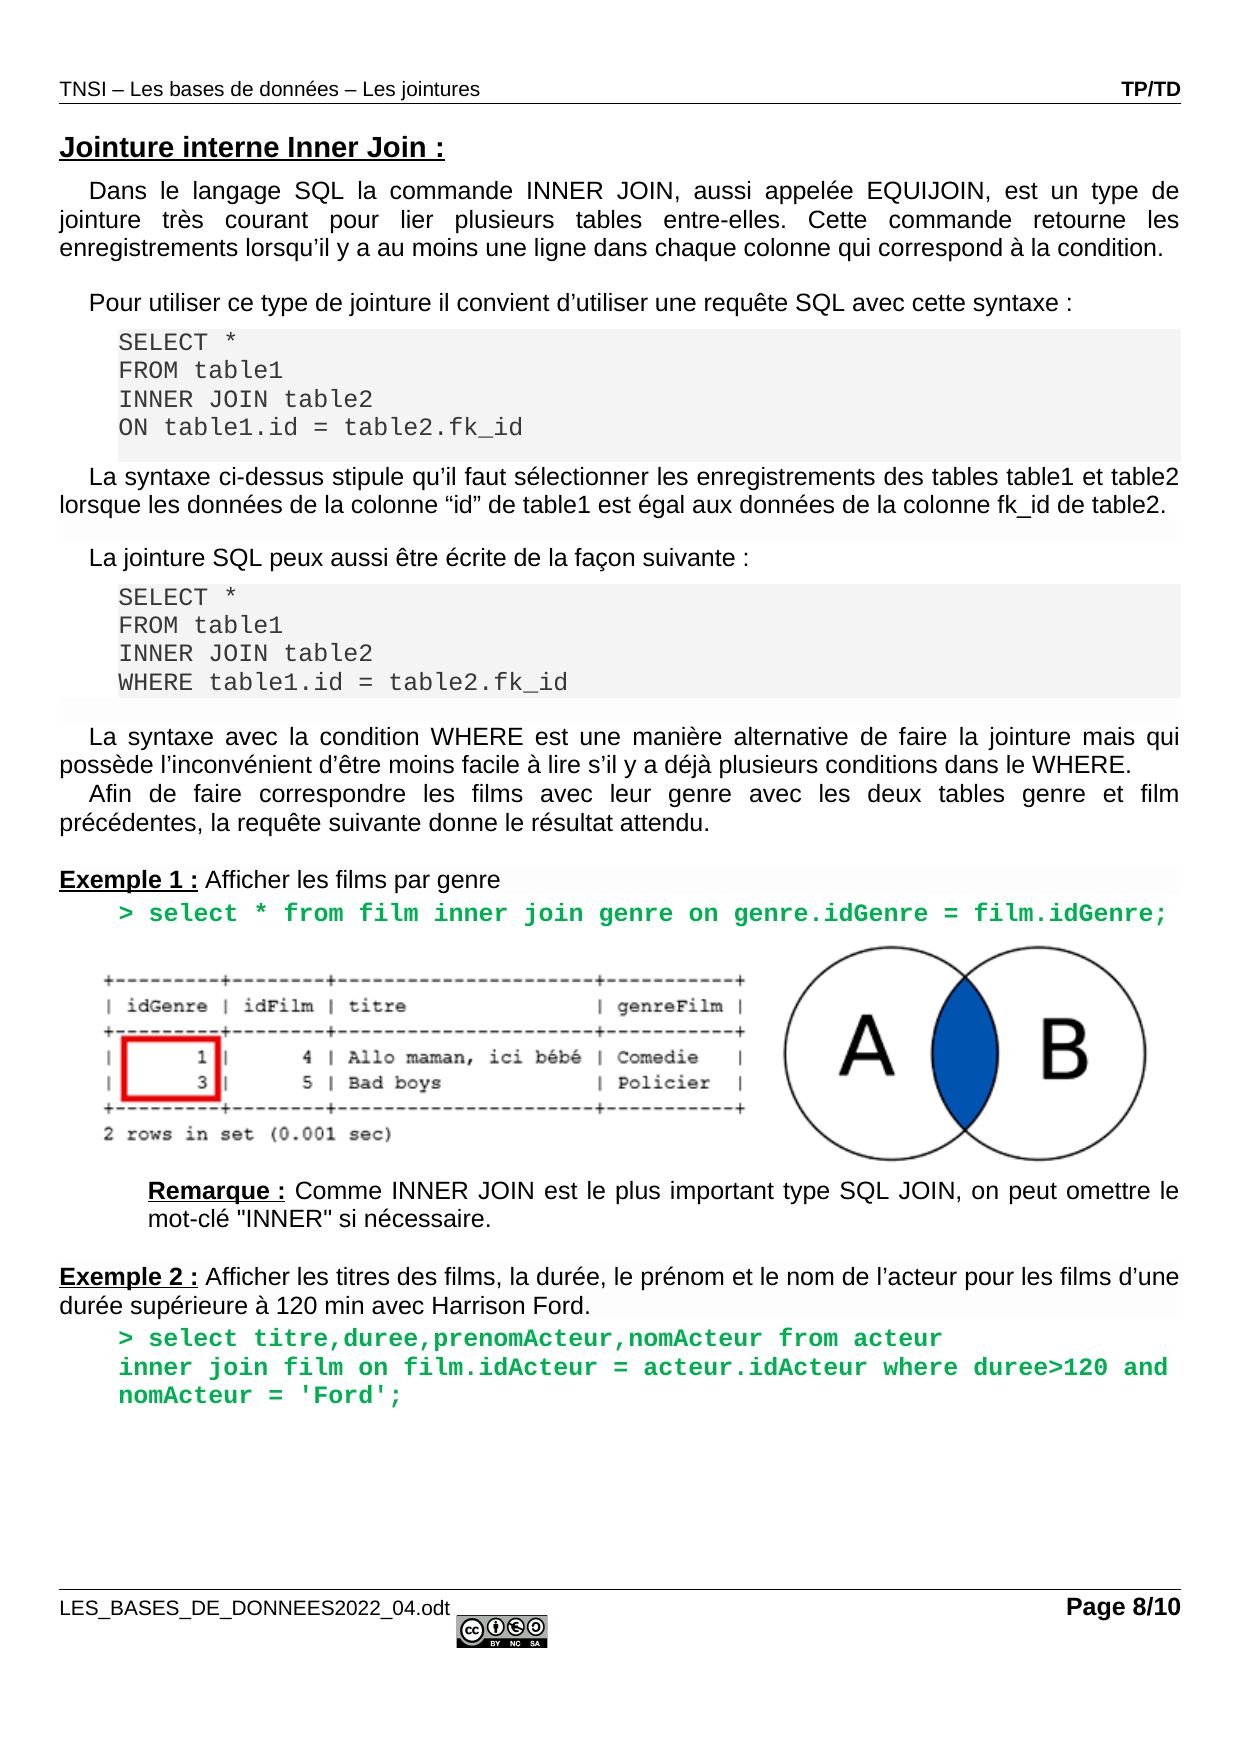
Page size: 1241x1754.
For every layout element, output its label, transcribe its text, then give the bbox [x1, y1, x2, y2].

text inner join film on film.idActeur = acteur.idActeur where duree>120 and nomActeur = 'Ford'; [118, 1354, 1181, 1411]
text INNER JOIN table2 [118, 641, 1181, 669]
text Exemple 1 : Afficher les films par genre [59, 865, 1181, 894]
text La syntaxe avec la condition WHERE est une manière alternative de faire la jointure mais qui possède l’inconvénient d’être moins facile à lire s’il y a déjà plusieurs conditions dans le WHERE. [59, 722, 1181, 779]
text Remarque : Comme INNER JOIN est le plus important type SQL JOIN, on peut omettre le mot-clé "INNER" si nécessaire. [148, 1176, 1181, 1233]
text FROM table1 [118, 358, 1181, 386]
text Jointure interne Inner Join : [59, 130, 1181, 163]
text Exemple 2 : Afficher les titres des films, la durée, le prénom et le nom de l’acteur pour les films d’une durée supérieure à 120 min avec Harrison Ford. [59, 1262, 1181, 1319]
text Pour utiliser ce type de jointure il convient d’utiliser une requête SQL avec cette syntaxe : [59, 288, 1181, 317]
text > select * from film inner join genre on genre.idGenre = film.idGenre; [118, 900, 1181, 929]
text La jointure SQL peux aussi être écrite de la façon suivante : [59, 543, 1181, 572]
text INNER JOIN table2 [118, 386, 1181, 414]
text FROM table1 [118, 613, 1181, 641]
text > select titre,duree,prenomActeur,nomActeur from acteur [118, 1326, 1181, 1354]
text Afin de faire correspondre les films avec leur genre avec les deux tables genre et film précédentes, la requête suivante donne le résultat attendu. [59, 779, 1181, 837]
text La syntaxe ci-dessus stipule qu’il faut sélectionner les enregistrements des tables table1 et table2 lorsque les données de la colonne “id” de table1 est égal aux données de la colonne fk_id de table2. [59, 462, 1181, 519]
text Dans le langage SQL la commande INNER JOIN, aussi appelée EQUIJOIN, est un type de jointure très courant pour lier plusieurs tables entre-elles. Cette commande retourne les enregistrements lorsqu’il y a au moins une ligne dans chaque colonne qui correspond à la condition. [59, 176, 1181, 262]
text ON table1.id = table2.fk_id [118, 414, 1181, 443]
text WHERE table1.id = table2.fk_id [118, 669, 1181, 698]
text SELECT * [118, 329, 1181, 358]
text SELECT * [118, 584, 1181, 613]
